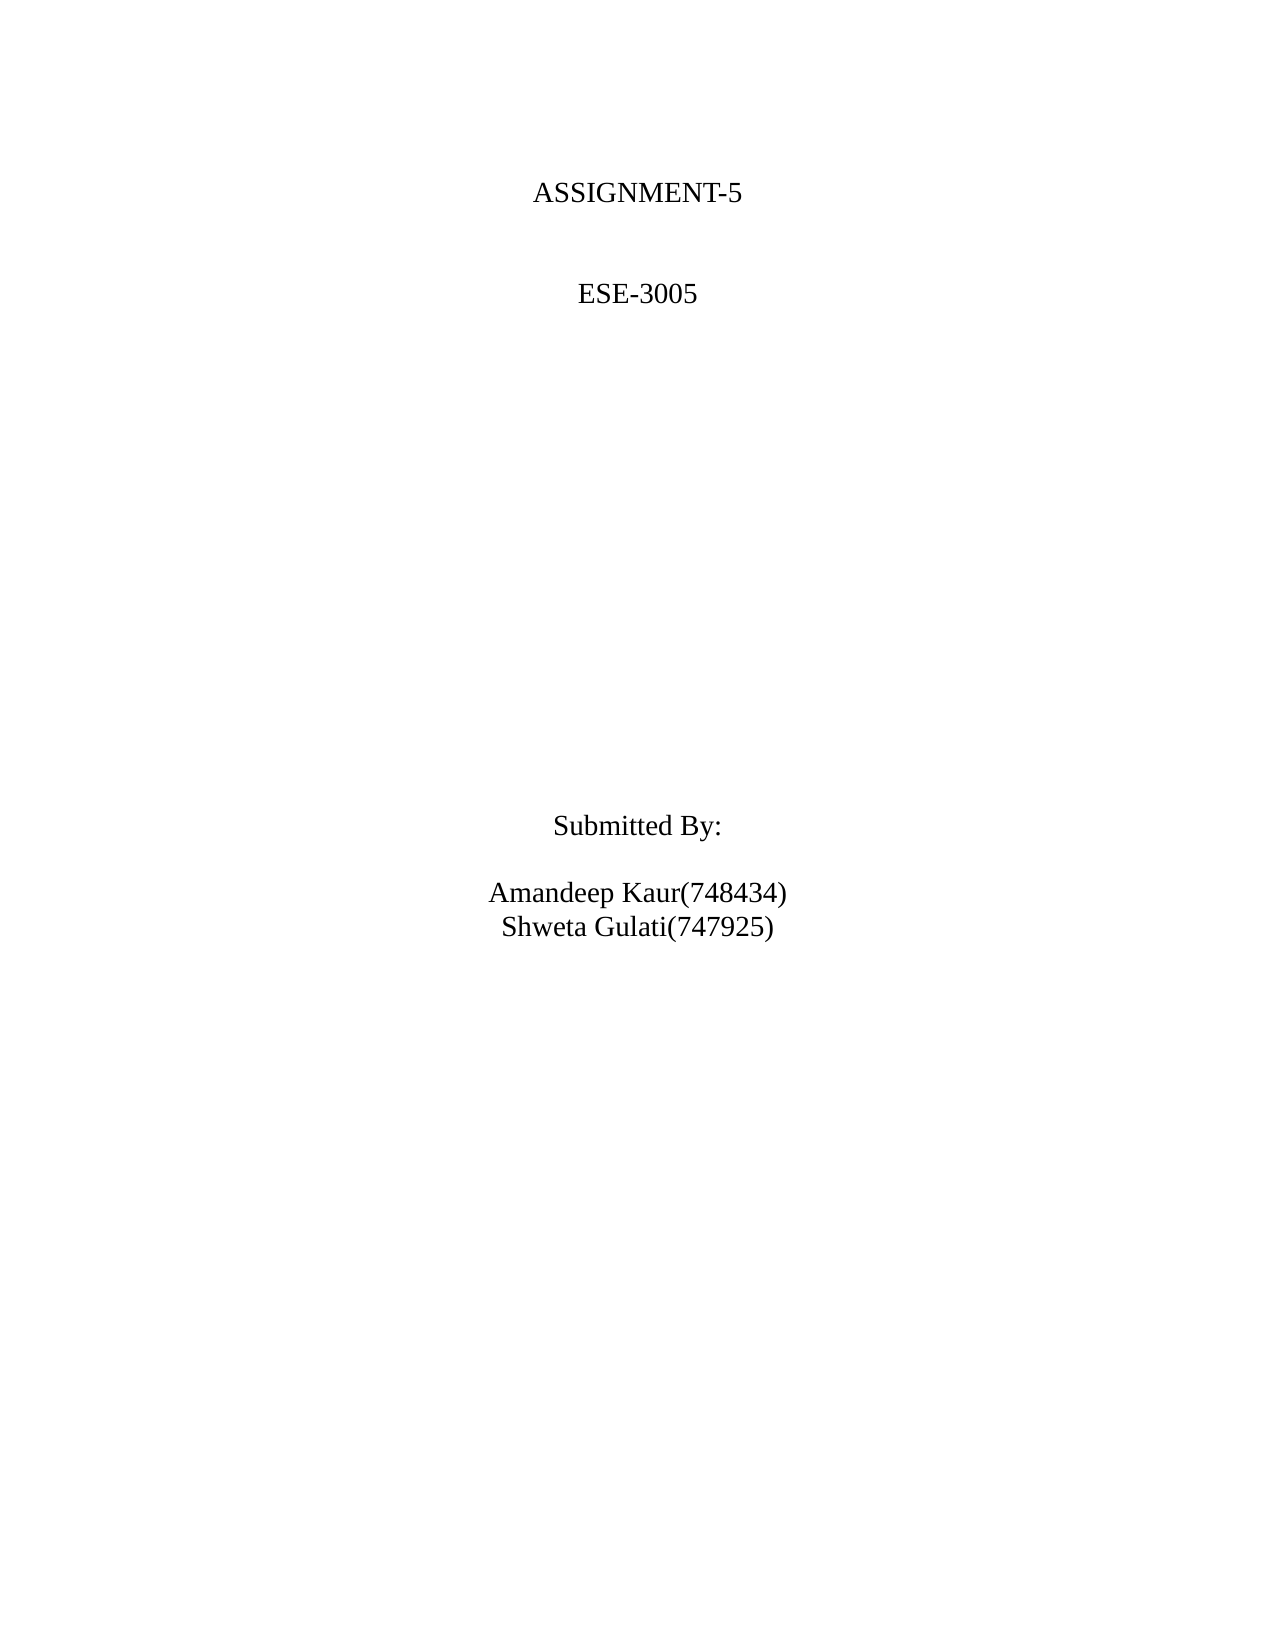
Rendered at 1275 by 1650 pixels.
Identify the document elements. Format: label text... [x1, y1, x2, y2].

text Shweta Gulati(747925) [118, 909, 1157, 942]
text Submitted By: [118, 808, 1157, 842]
text Amandeep Kaur(748434) [118, 875, 1157, 909]
text ESE-3005 [118, 276, 1157, 310]
text ASSIGNMENT-5 [118, 176, 1157, 209]
